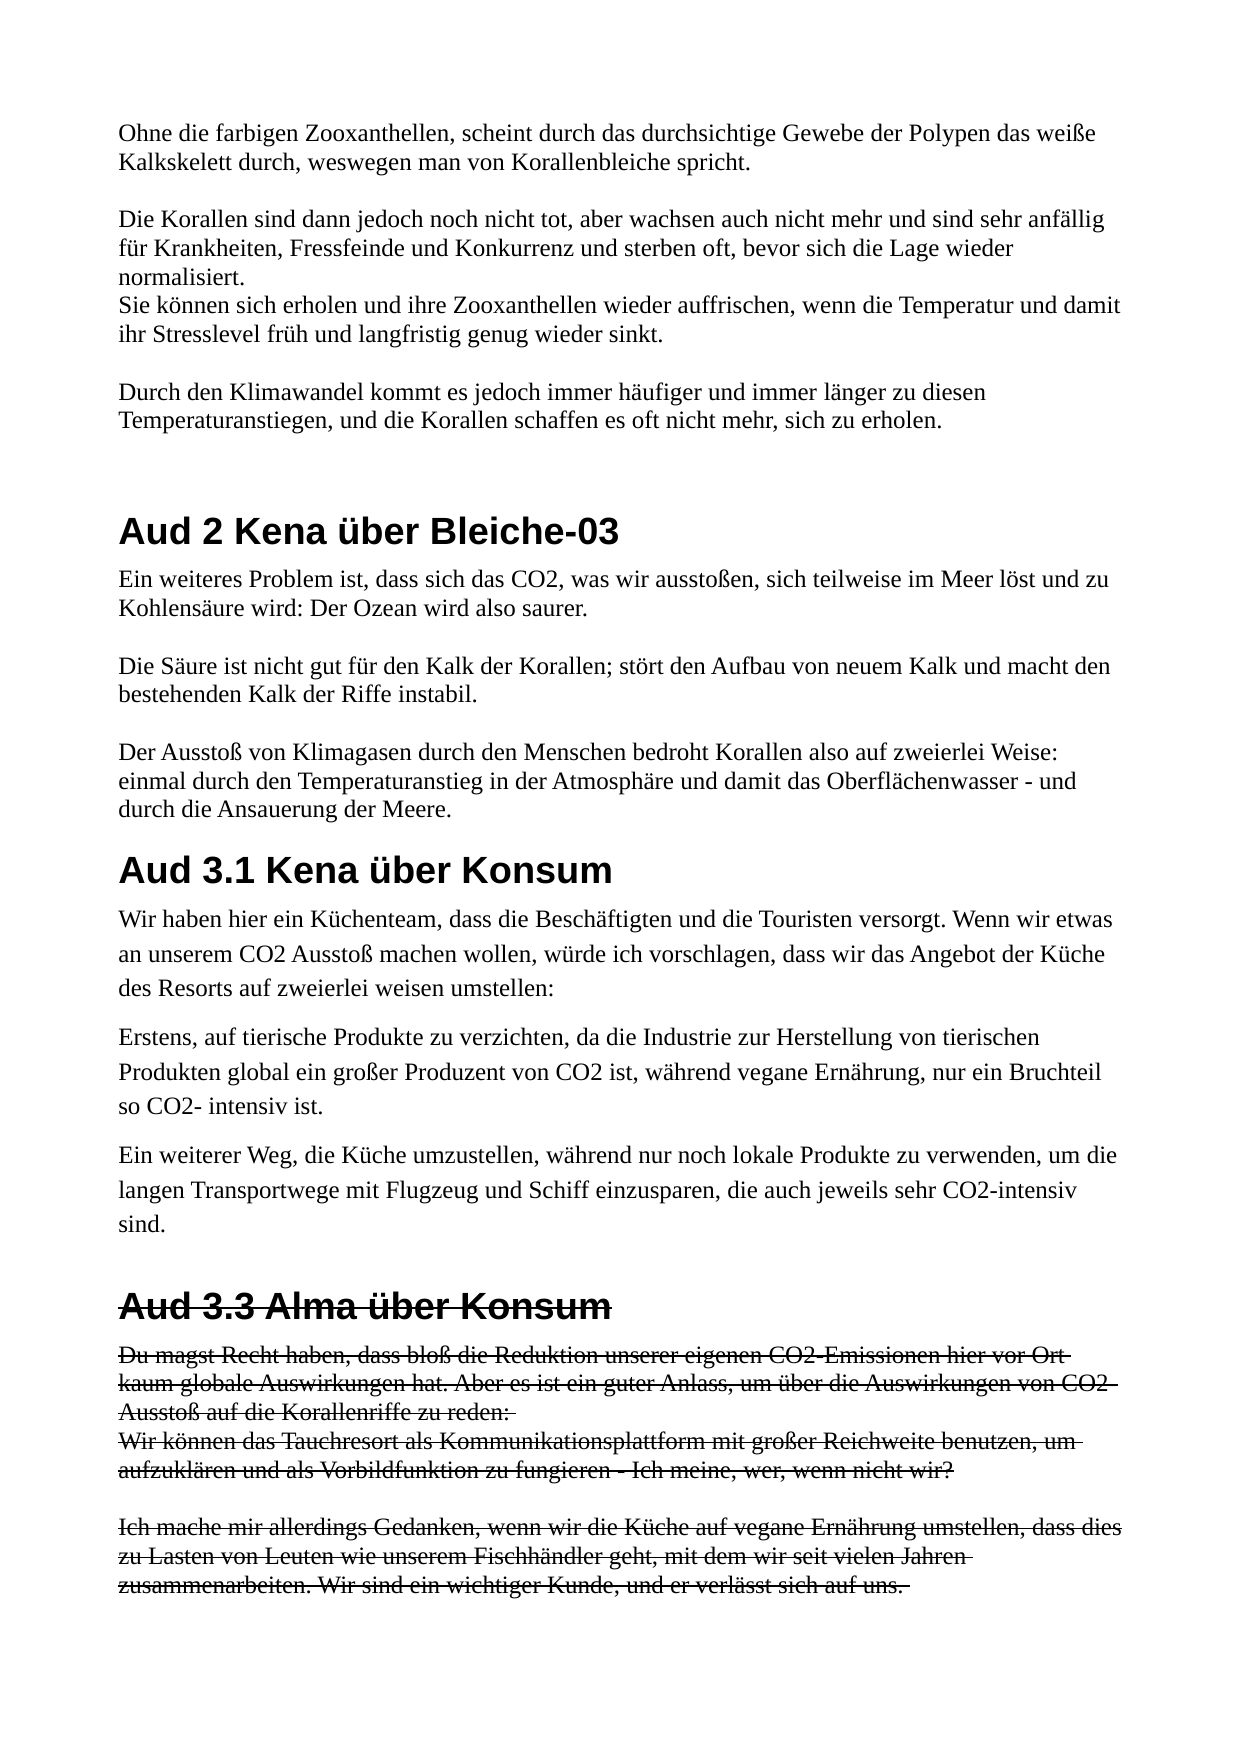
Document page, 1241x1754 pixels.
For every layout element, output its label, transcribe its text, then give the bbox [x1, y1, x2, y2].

text Ein weiteres Problem ist, dass sich das CO2, was wir ausstoßen, sich teilweise im Meer löst und zu Kohlensäure wird: Der Ozean wird also saurer. [118, 564, 1122, 622]
text Wir haben hier ein Küchenteam, dass die Beschäftigten und die Touristen versorgt. Wenn wir etwas an unserem CO2 Ausstoß machen wollen, würde ich vorschlagen, dass wir das Angebot der Küche des Resorts auf zweierlei weisen umstellen: [118, 904, 1122, 1002]
text Die Korallen sind dann jedoch noch nicht tot, aber wachsen auch nicht mehr und sind sehr anfällig für Krankheiten, Fressfeinde und Konkurrenz und sterben oft, bevor sich die Lage wieder normalisiert. [118, 204, 1122, 291]
text Ich mache mir allerdings Gedanken, wenn wir die Küche auf vegane Ernährung umstellen, dass dies zu Lasten von Leuten wie unserem Fischhändler geht, mit dem wir seit vielen Jahren zusammenarbeiten. Wir sind ein wichtiger Kunde, und er verlässt sich auf uns. [118, 1512, 1122, 1528]
text Wir können das Tauchresort als Kommunikationsplattform mit großer Reichweite benutzen, um aufzuklären und als Vorbildfunktion zu fungieren - Ich meine, wer, wenn nicht wir? [118, 1426, 1122, 1483]
subtitle Aud 3.3 Alma über Konsum [118, 1283, 1122, 1327]
text Ohne die farbigen Zooxanthellen, scheint durch das durchsichtige Gewebe der Polypen das weiße Kalkskelett durch, weswegen man von Korallenbleiche spricht. [118, 118, 1122, 176]
text Durch den Klimawandel kommt es jedoch immer häufiger und immer länger zu diesen Temperaturanstiegen, und die Korallen schaffen es oft nicht mehr, sich zu erholen. [118, 377, 1122, 434]
subtitle Aud 2 Kena über Bleiche-03 [118, 508, 1122, 552]
text Der Ausstoß von Klimagasen durch den Menschen bedroht Korallen also auf zweierlei Weise: einmal durch den Temperaturanstieg in der Atmosphäre und damit das Oberflächenwasser - und durch die Ansauerung der Meere. [118, 737, 1122, 823]
text Die Säure ist nicht gut für den Kalk der Korallen; stört den Aufbau von neuem Kalk und macht den bestehenden Kalk der Riffe instabil. [118, 651, 1122, 708]
text Erstens, auf tierische Produkte zu verzichten, da die Industrie zur Herstellung von tierischen Produkten global ein großer Produzent von CO2 ist, während vegane Ernährung, nur ein Bruchteil so CO2- intensiv ist. [118, 1022, 1122, 1120]
text Du magst Recht haben, dass bloß die Reduktion unserer eigenen CO2-Emissionen hier vor Ort kaum globale Auswirkungen hat. Aber es ist ein guter Anlass, um über die Auswirkungen von CO2-Ausstoß auf die Korallenriffe zu reden: [118, 1340, 1122, 1426]
text Ein weiterer Weg, die Küche umzustellen, während nur noch lokale Produkte zu verwenden, um die langen Transportwege mit Flugzeug und Schiff einzusparen, die auch jeweils sehr CO2-intensiv sind. [118, 1141, 1122, 1238]
text Ich mache mir allerdings Gedanken, wenn wir die Küche auf vegane Ernährung umstellen, dass dies zu Lasten von Leuten wie unserem Fischhändler geht, mit dem wir seit vielen Jahren zusammenarbeiten. Wir sind ein wichtiger Kunde, und er verlässt sich auf uns. [118, 1529, 1122, 1598]
text Sie können sich erholen und ihre Zooxanthellen wieder auffrischen, wenn die Temperatur und damit ihr Stresslevel früh und langfristig genug wieder sinkt. [118, 291, 1122, 348]
subtitle Aud 3.1 Kena über Konsum [118, 848, 1122, 892]
